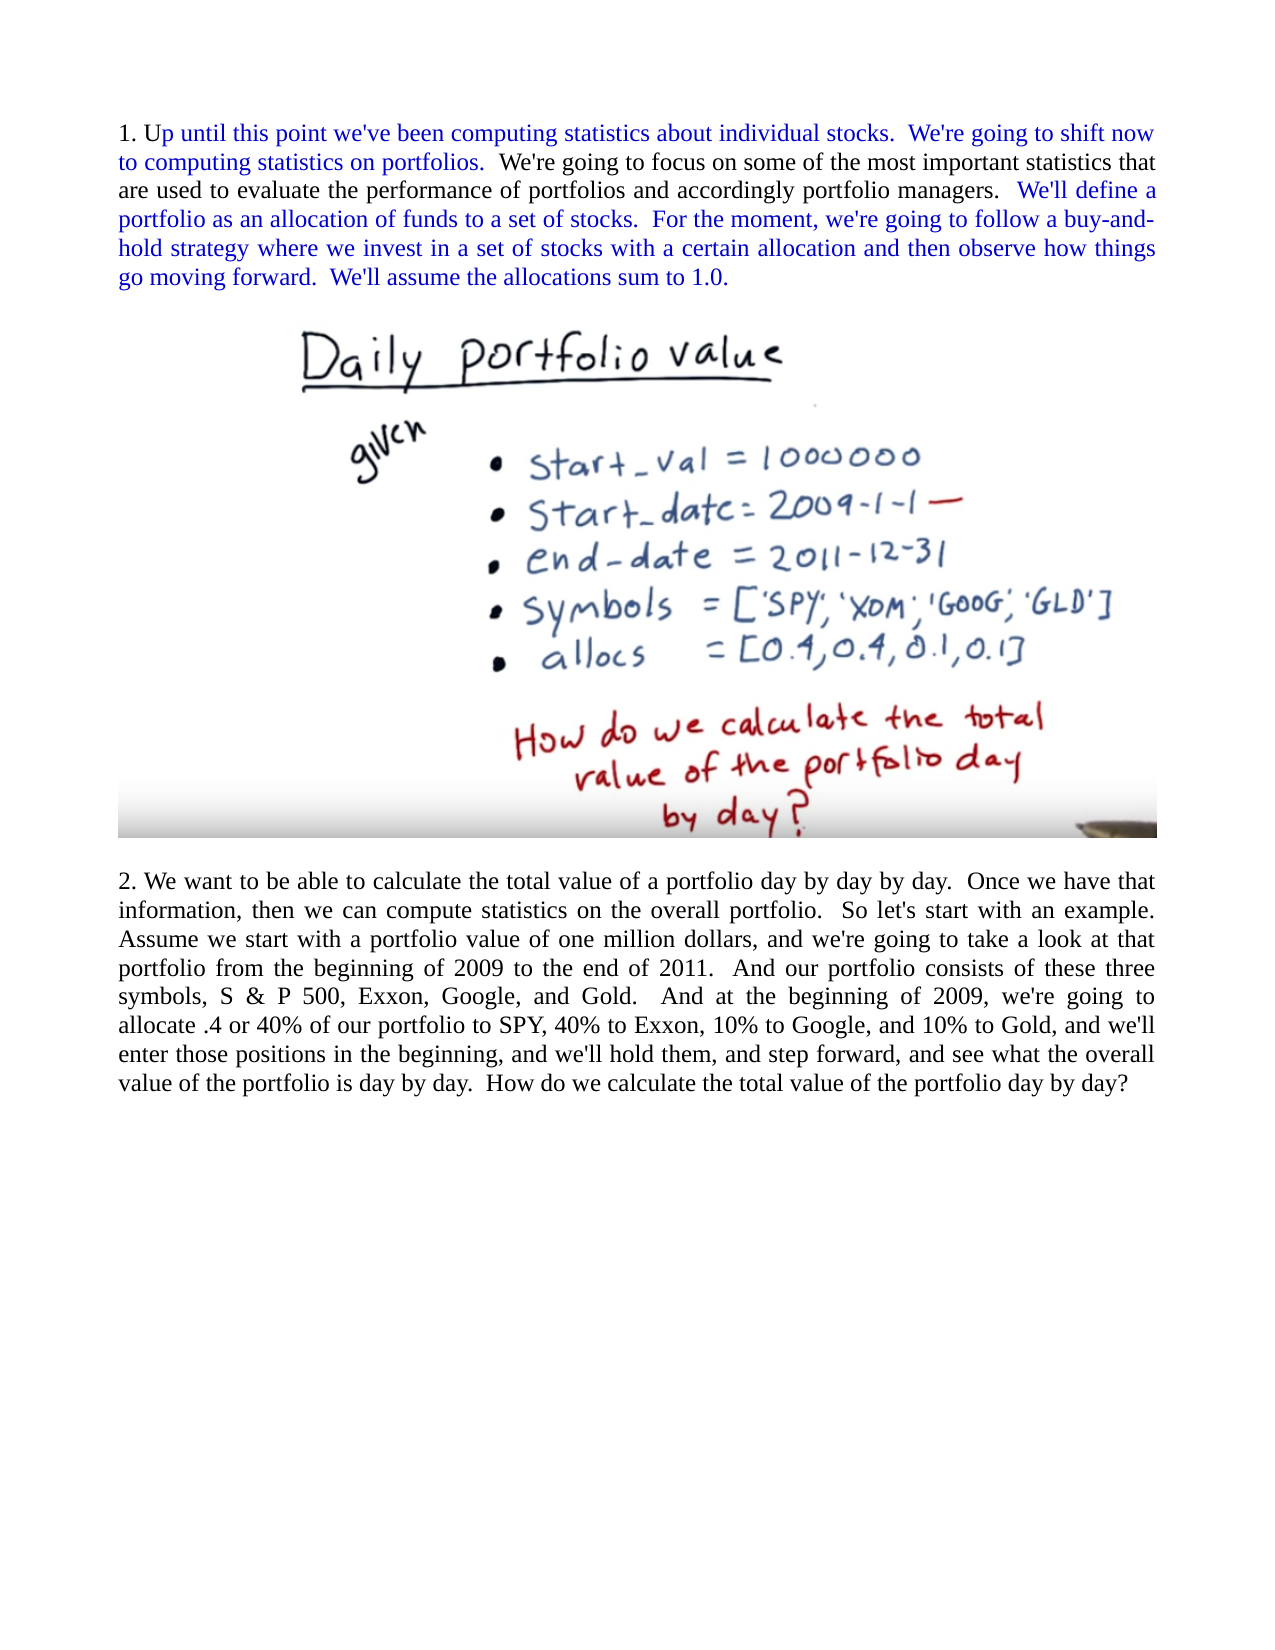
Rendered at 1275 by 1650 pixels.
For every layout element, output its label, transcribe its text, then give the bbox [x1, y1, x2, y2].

text 1. Up until this point we've been computing statistics about individual stocks. We're going to shift now to computing statistics on portfolios. We're going to focus on some of the most important statistics that are used to evaluate the performance of portfolios and accordingly portfolio managers. We'll define a portfolio as an allocation of funds to a set of stocks. For the moment, we're going to follow a buy-and-hold strategy where we invest in a set of stocks with a certain allocation and then observe how things go moving forward. We'll assume the allocations sum to 1.0. [118, 118, 1157, 291]
text 2. We want to be able to calculate the total value of a portfolio day by day by day. Once we have that information, then we can compute statistics on the overall portfolio. So let's start with an example. Assume we start with a portfolio value of one million dollars, and we're going to take a look at that portfolio from the beginning of 2009 to the end of 2011. And our portfolio consists of these three symbols, S & P 500, Exxon, Google, and Gold. And at the beginning of 2009, we're going to allocate .4 or 40% of our portfolio to SPY, 40% to Exxon, 10% to Google, and 10% to Gold, and we'll enter those positions in the beginning, and we'll hold them, and step forward, and see what the overall value of the portfolio is day by day. How do we calculate the total value of the portfolio day by day? [118, 866, 1157, 1096]
picture [118, 319, 1157, 838]
